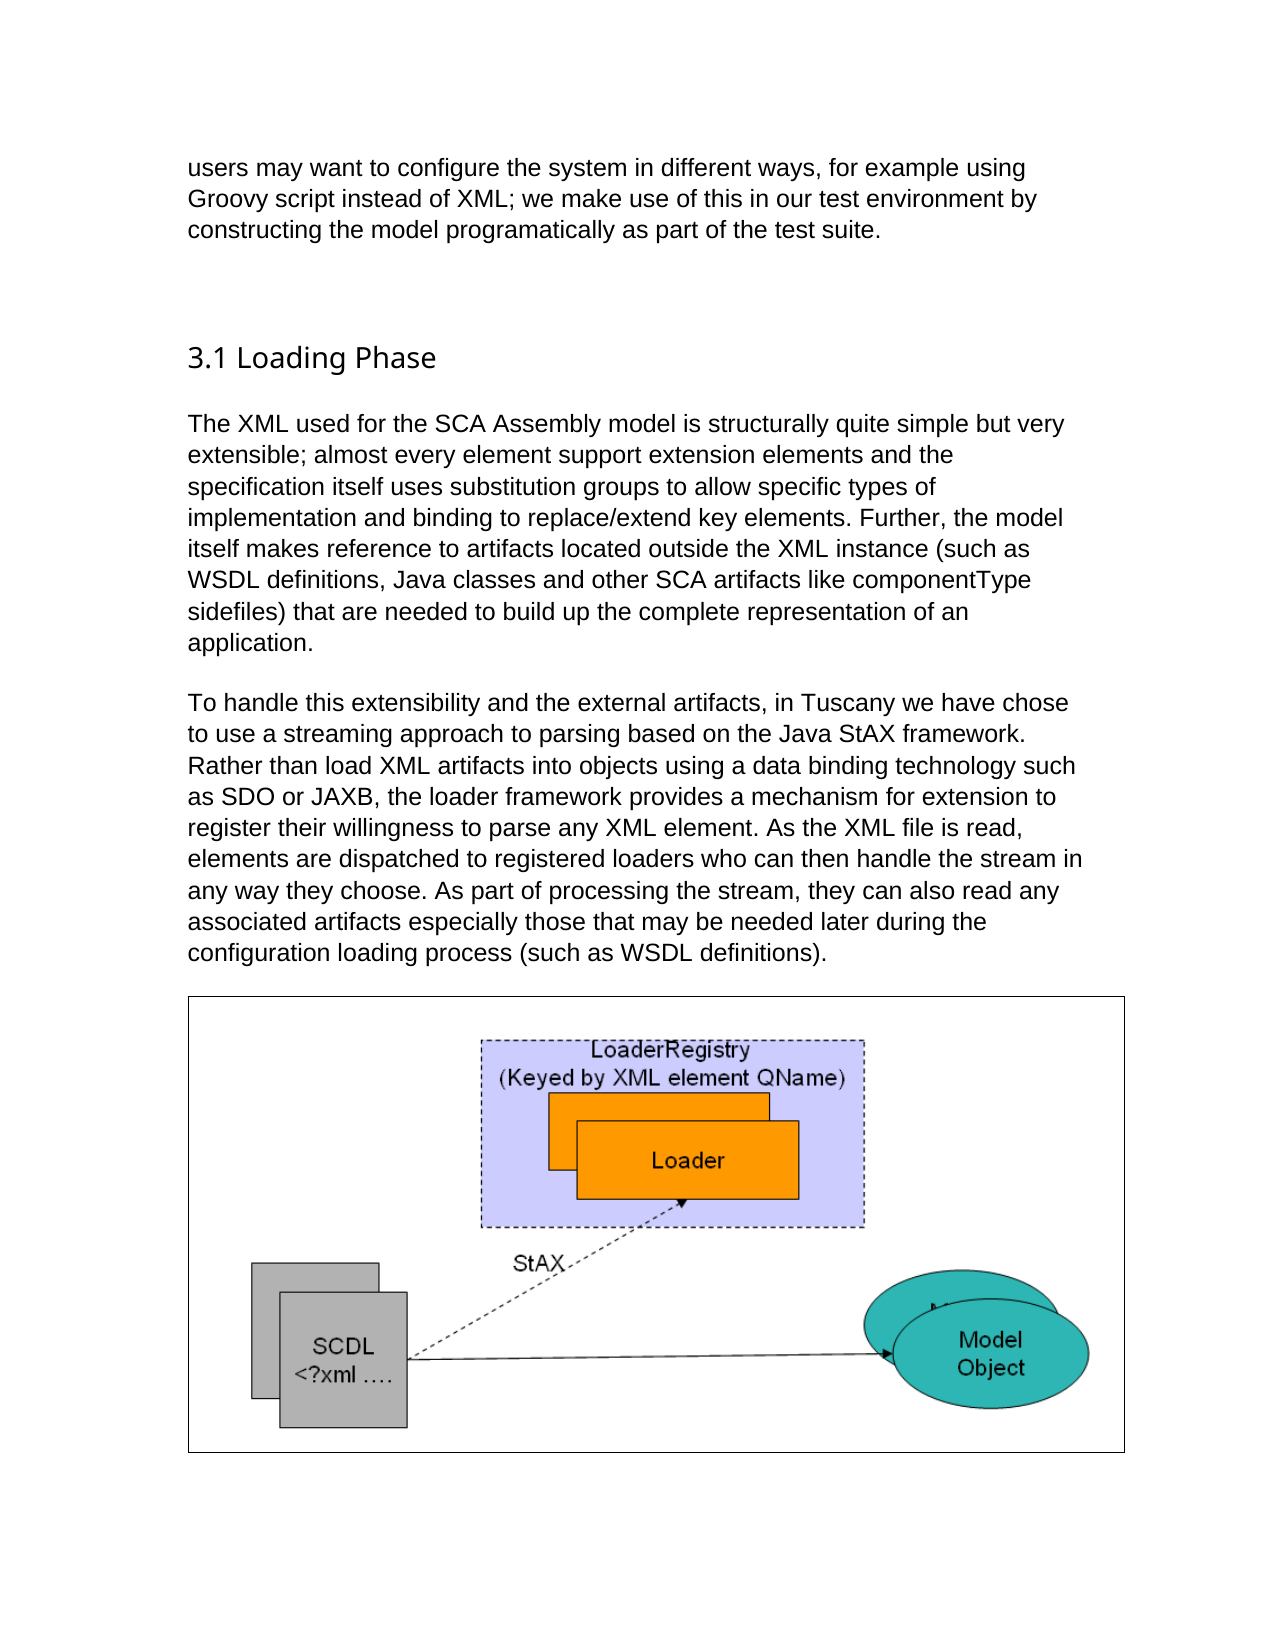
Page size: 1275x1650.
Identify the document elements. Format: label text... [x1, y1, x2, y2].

text The XML used for the SCA Assembly model is structurally quite simple but very extensible; almost every element support extension elements and the specification itself uses substitution groups to allow specific types of implementation and binding to replace/extend key elements. Further, the model itself makes reference to artifacts located outside the XML instance (such as WSDL definitions, Java classes and other SCA artifacts like componentType sidefiles) that are needed to build up the complete representation of an application. [187, 406, 1087, 656]
text users may want to configure the system in different ways, for example using Groovy script instead of XML; we make use of this in our test environment by constructing the model programatically as part of the test suite. [187, 150, 1087, 244]
subtitle 3.1 Loading Phase [187, 338, 1087, 377]
text To handle this extensibility and the external artifacts, in Tuscany we have chose to use a streaming approach to parsing based on the Java StAX framework. Rather than load XML artifacts into objects using a data binding technology such as SDO or JAXB, the loader framework provides a mechanism for extension to register their willingness to parse any XML element. As the XML file is read, elements are dispatched to registered loaders who can then handle the stream in any way they choose. As part of processing the stream, they can also read any associated artifacts especially those that may be needed later during the configuration loading process (such as WSDL definitions). [187, 686, 1087, 967]
picture [204, 1005, 1109, 1444]
